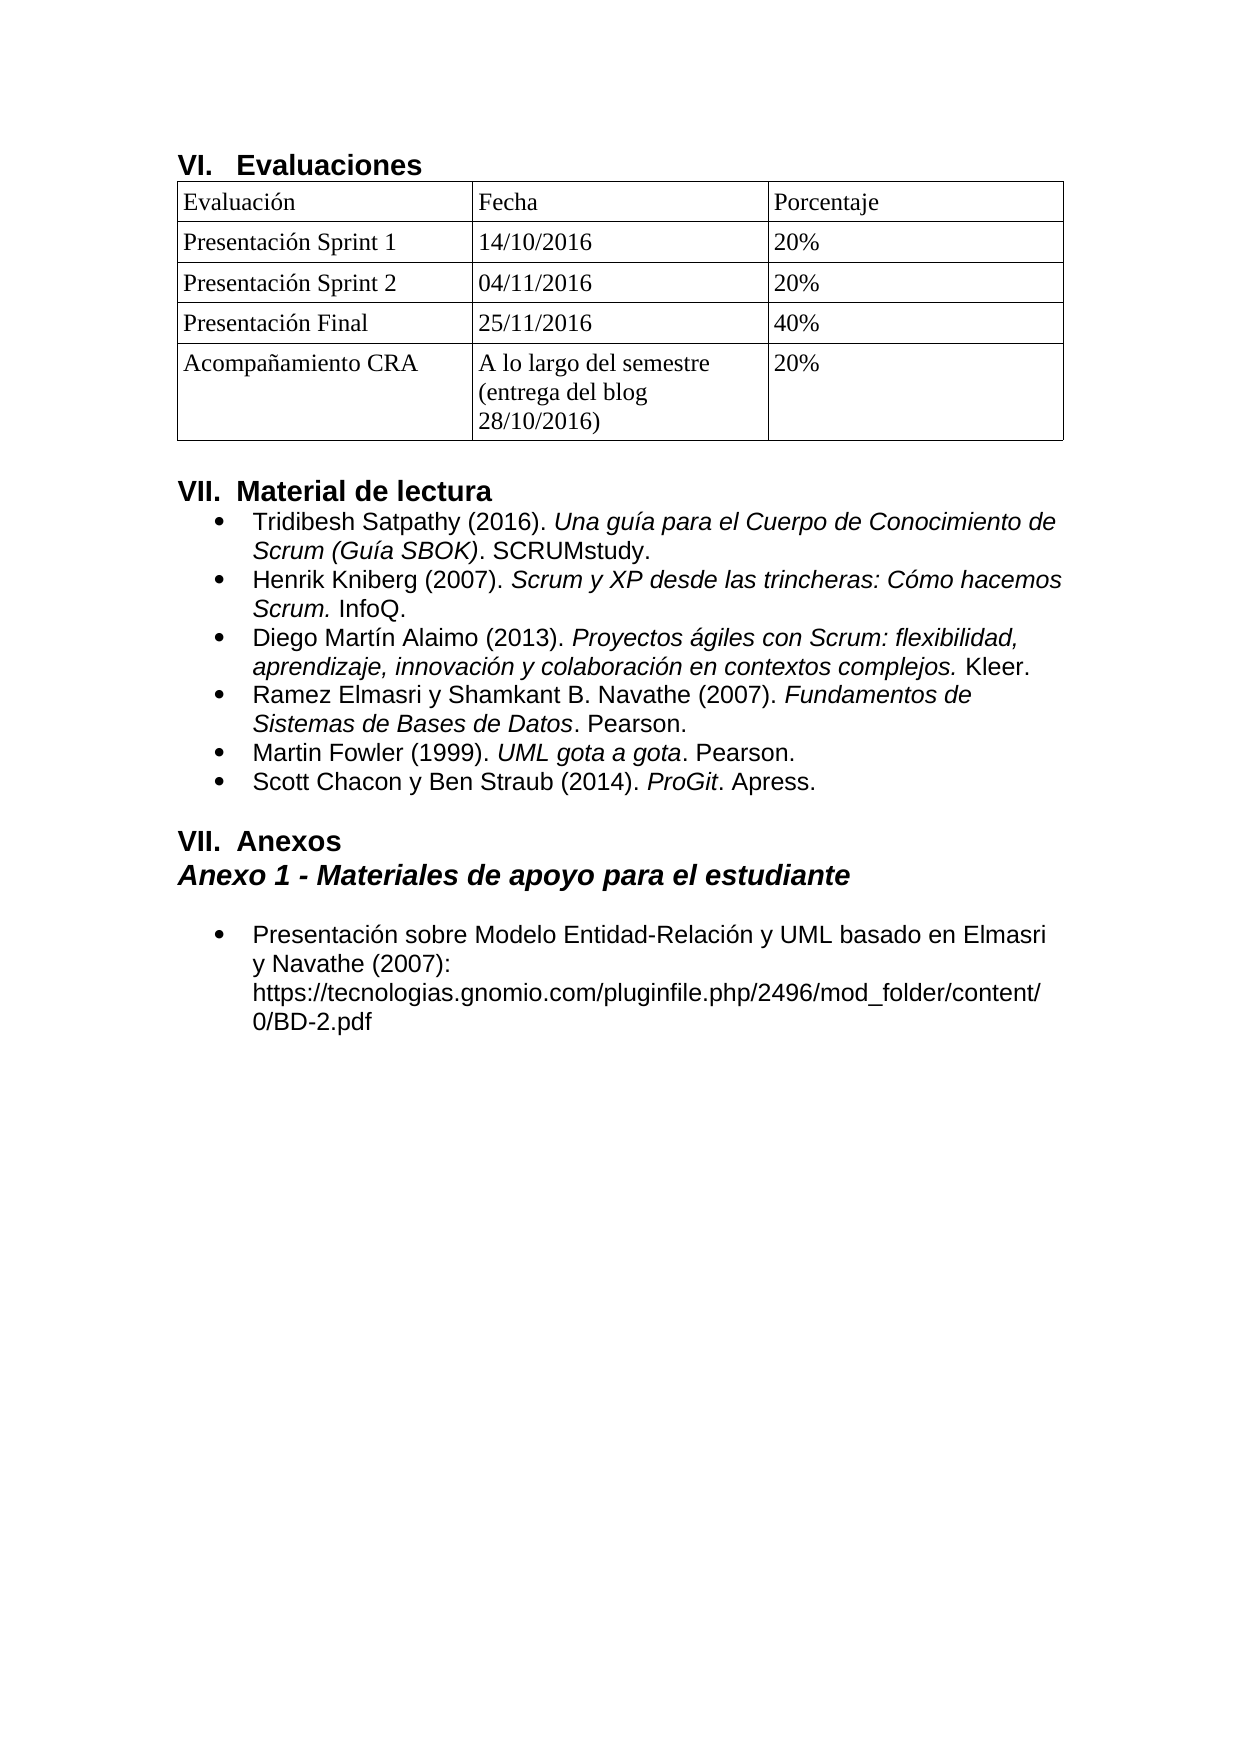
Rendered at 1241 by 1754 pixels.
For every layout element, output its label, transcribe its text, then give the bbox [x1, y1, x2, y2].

text VI. Evaluaciones [177, 148, 1063, 181]
list Presentación sobre Modelo Entidad-Relación y UML basado en Elmasri y Navathe (2007): https://tecnologias.gnomio.com/pluginfile.php/2496/mod_folder/content/0/BD-2.pdf [215, 920, 1063, 1035]
list Henrik Kniberg (2007). Scrum y XP desde las trincheras: Cómo hacemos Scrum. InfoQ. [215, 565, 1063, 623]
table_cell Presentación Sprint 2 [178, 263, 472, 302]
table_cell A lo largo del semestre (entrega del blog 28/10/2016) [473, 344, 768, 440]
table_cell 14/10/2016 [473, 222, 768, 262]
table_cell 20% [769, 344, 1063, 440]
table_header Porcentaje [769, 182, 1063, 221]
table_cell Acompañamiento CRA [178, 344, 472, 440]
table_cell 20% [769, 263, 1063, 302]
list Diego Martín Alaimo (2013). Proyectos ágiles con Scrum: flexibilidad, aprendizaje, innovación y colaboración en contextos complejos. Kleer. [215, 623, 1063, 680]
table_cell 20% [769, 222, 1063, 262]
list Scott Chacon y Ben Straub (2014). ProGit. Apress. [215, 767, 1063, 796]
table_header Fecha [473, 182, 768, 221]
list Tridibesh Satpathy (2016). Una guía para el Cuerpo de Conocimiento de Scrum (Guía SBOK). SCRUMstudy. [215, 507, 1063, 565]
list Martin Fowler (1999). UML gota a gota. Pearson. [215, 738, 1063, 767]
table_cell 04/11/2016 [473, 263, 768, 302]
table_cell 25/11/2016 [473, 303, 768, 342]
list Ramez Elmasri y Shamkant B. Navathe (2007). Fundamentos de Sistemas de Bases de Datos. Pearson. [215, 680, 1063, 738]
table_cell Presentación Sprint 1 [178, 222, 472, 262]
table_cell Presentación Final [178, 303, 472, 342]
table_header Evaluación [178, 182, 472, 221]
text VII. Material de lectura [177, 474, 1063, 507]
text Anexo 1 - Materiales de apoyo para el estudiante [177, 858, 1063, 891]
table_cell 40% [769, 303, 1063, 342]
text VII. Anexos [177, 824, 1063, 858]
